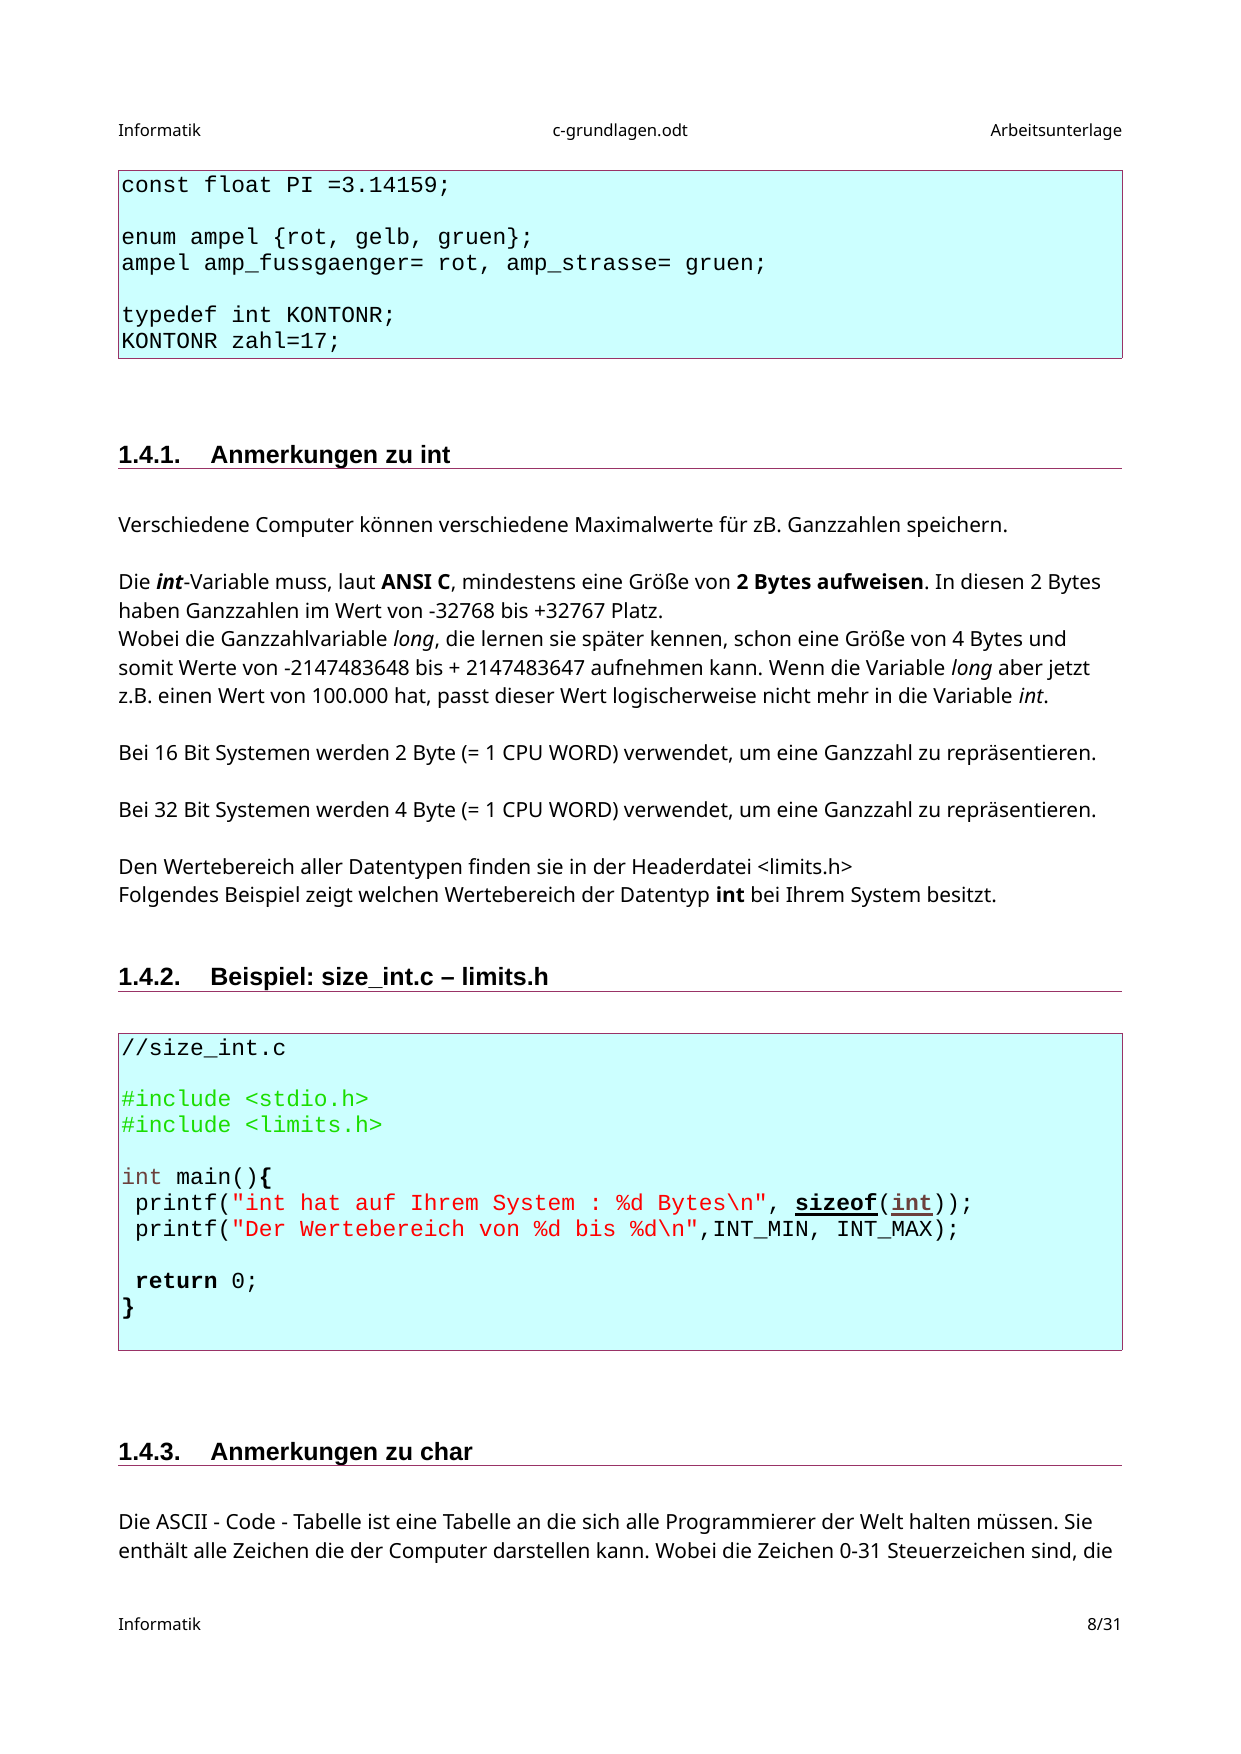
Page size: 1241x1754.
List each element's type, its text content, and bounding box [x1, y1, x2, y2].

text Die ASCII - Code - Tabelle ist eine Tabelle an die sich alle Programmierer der Welt halten müssen. Sie enthält alle Zeichen die der Computer darstellen kann. Wobei die Zeichen 0-31 Steuerzeichen sind, die [118, 1507, 1122, 1564]
text Verschiedene Computer können verschiedene Maximalwerte für zB. Ganzzahlen speichern. [118, 511, 1122, 539]
text const float PI =3.14159; enum ampel {rot, gelb, gruen}; ampel amp_fussgaenger= rot, amp_strasse= gruen; typedef int KONTONR; KONTONR zahl=17; [119, 171, 1122, 358]
text printf("int hat auf Ihrem System : %d Bytes\n", sizeof(int)); printf("Der Wertebereich von %d bis %d\n",INT_MIN, INT_MAX); [119, 1188, 1122, 1240]
text return 0; } [119, 1240, 1122, 1318]
text #include <stdio.h> #include <limits.h> int main(){ [119, 1085, 1122, 1188]
text Bei 32 Bit Systemen werden 4 Byte (= 1 CPU WORD) verwendet, um eine Ganzzahl zu repräsentieren. [118, 795, 1122, 823]
subtitle Beispiel: size_int.c – limits.h [118, 962, 1122, 991]
text Die int-Variable muss, laut ANSI C, mindestens eine Größe von 2 Bytes aufweisen. In diesen 2 Bytes haben Ganzzahlen im Wert von -32768 bis +32767 Platz. Wobei die Ganzzahlvariable long, die lernen sie später kennen, schon eine Größe von 4 Bytes und somit Werte von -2147483648 bis + 2147483647 aufnehmen kann. Wenn die Variable long aber jetzt z.B. einen Wert von 100.000 hat, passt dieser Wert logischerweise nicht mehr in die Variable int. [118, 567, 1122, 709]
text //size_int.c [119, 1034, 1122, 1085]
text Den Wertebereich aller Datentypen finden sie in der Headerdatei <limits.h> Folgendes Beispiel zeigt welchen Wertebereich der Datentyp int bei Ihrem System besitzt. [118, 852, 1122, 909]
subtitle Anmerkungen zu char [118, 1437, 1122, 1465]
text Bei 16 Bit Systemen werden 2 Byte (= 1 CPU WORD) verwendet, um eine Ganzzahl zu repräsentieren. [118, 738, 1122, 766]
subtitle Anmerkungen zu int [118, 440, 1122, 468]
